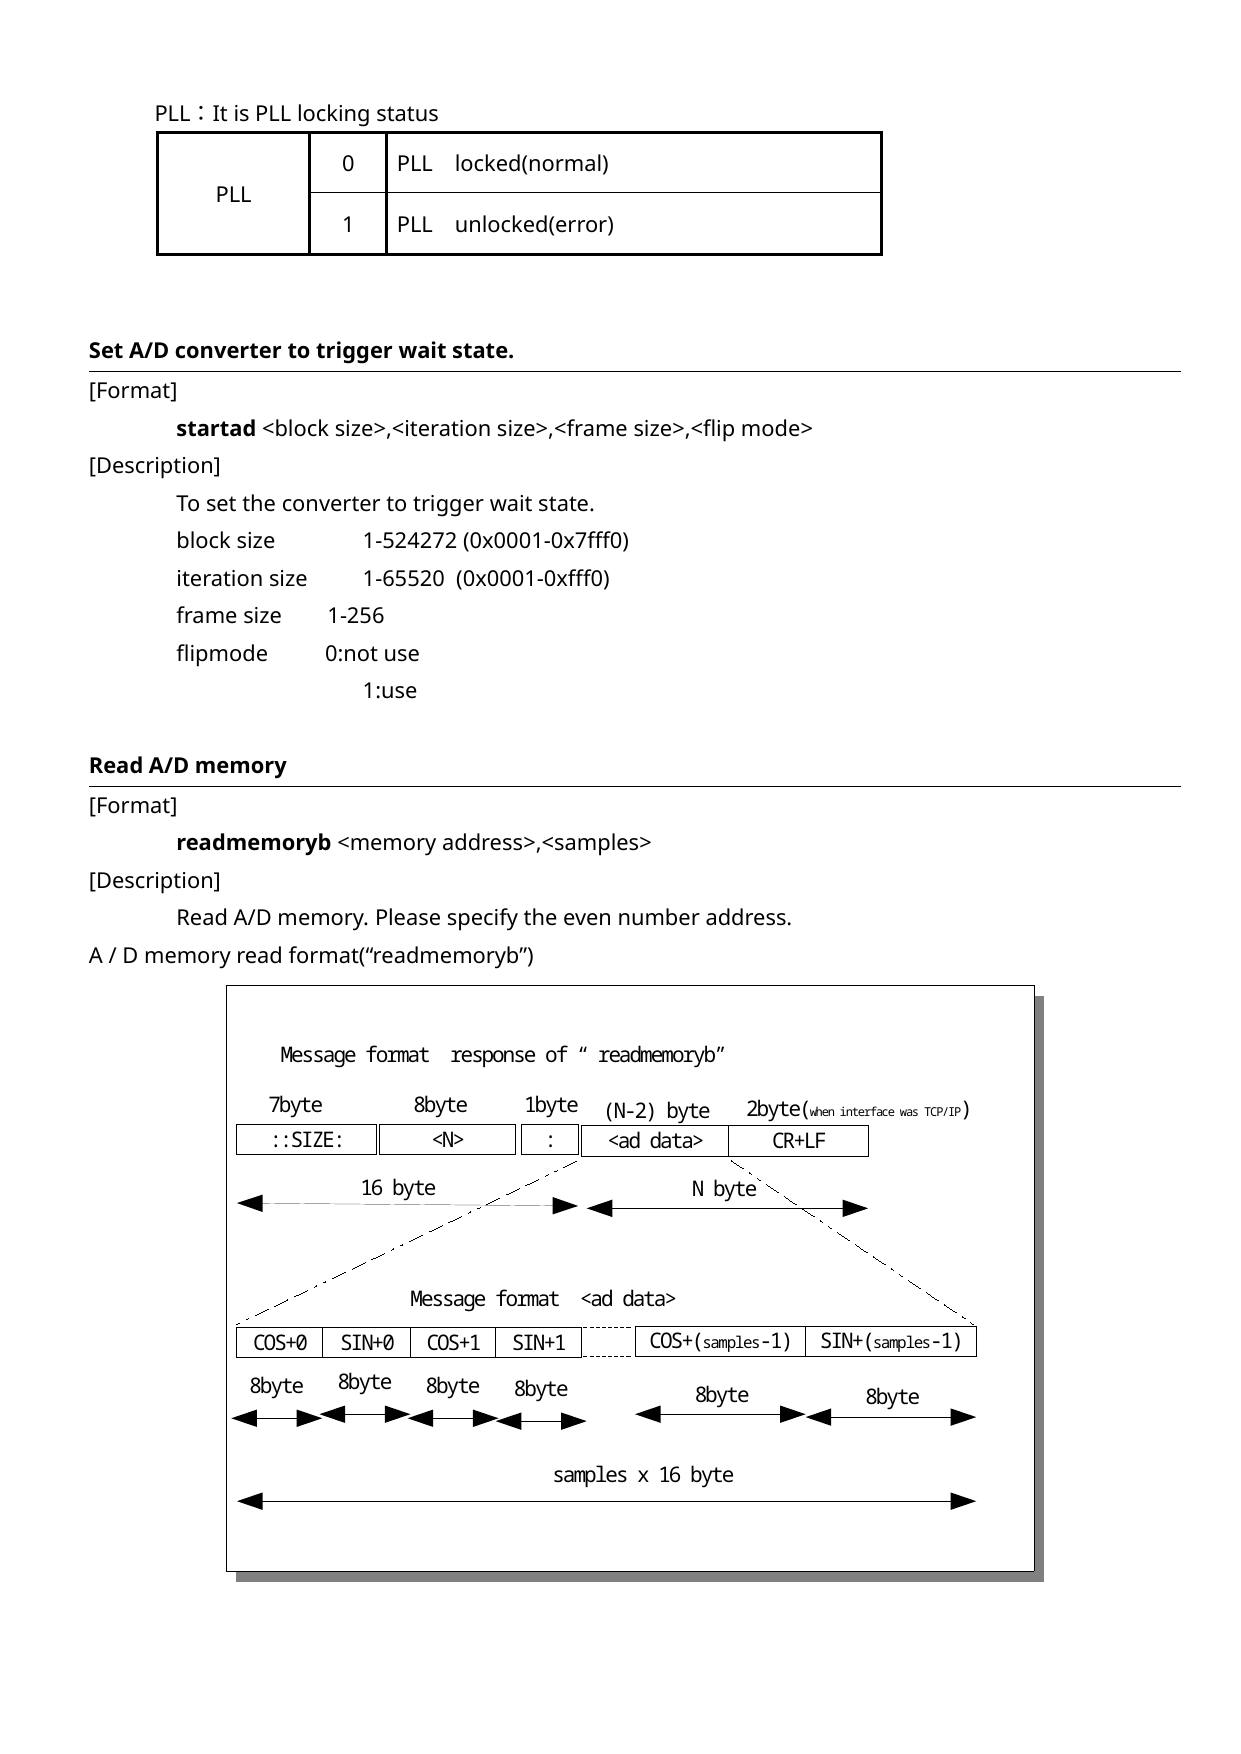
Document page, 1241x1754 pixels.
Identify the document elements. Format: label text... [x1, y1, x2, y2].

text [Format] [89, 787, 1181, 823]
table_cell PLL unlocked(error) [388, 193, 880, 253]
text To set the converter to trigger wait state. [89, 484, 1181, 521]
text block size 1-524272 (0x0001-0x7fff0) [89, 521, 1181, 559]
text 1:use [89, 671, 1181, 709]
text [Format] [89, 372, 1181, 409]
text A / D memory read format(“readmemoryb”) [89, 936, 1181, 973]
text startad <block size>,<iteration size>,<frame size>,<flip mode> [Description] [89, 409, 1181, 484]
text frame size 1-256 [89, 596, 1181, 634]
text PLL：It is PLL locking status [89, 93, 1181, 131]
text readmemoryb <memory address>,<samples> [89, 823, 1181, 861]
text [Description] [89, 861, 1181, 898]
table_cell 1 [311, 193, 385, 253]
text Read A/D memory. Please specify the even number address. [89, 898, 1181, 936]
title Set A/D converter to trigger wait state. [89, 331, 1181, 371]
text flipmode 0:not use [89, 634, 1181, 671]
table_header 0 [311, 134, 385, 192]
title Read A/D memory [89, 746, 1181, 786]
text iteration size 1-65520 (0x0001-0xfff0) [89, 559, 1181, 596]
table_header PLL locked(normal) [388, 134, 880, 192]
table_header PLL [159, 134, 308, 253]
